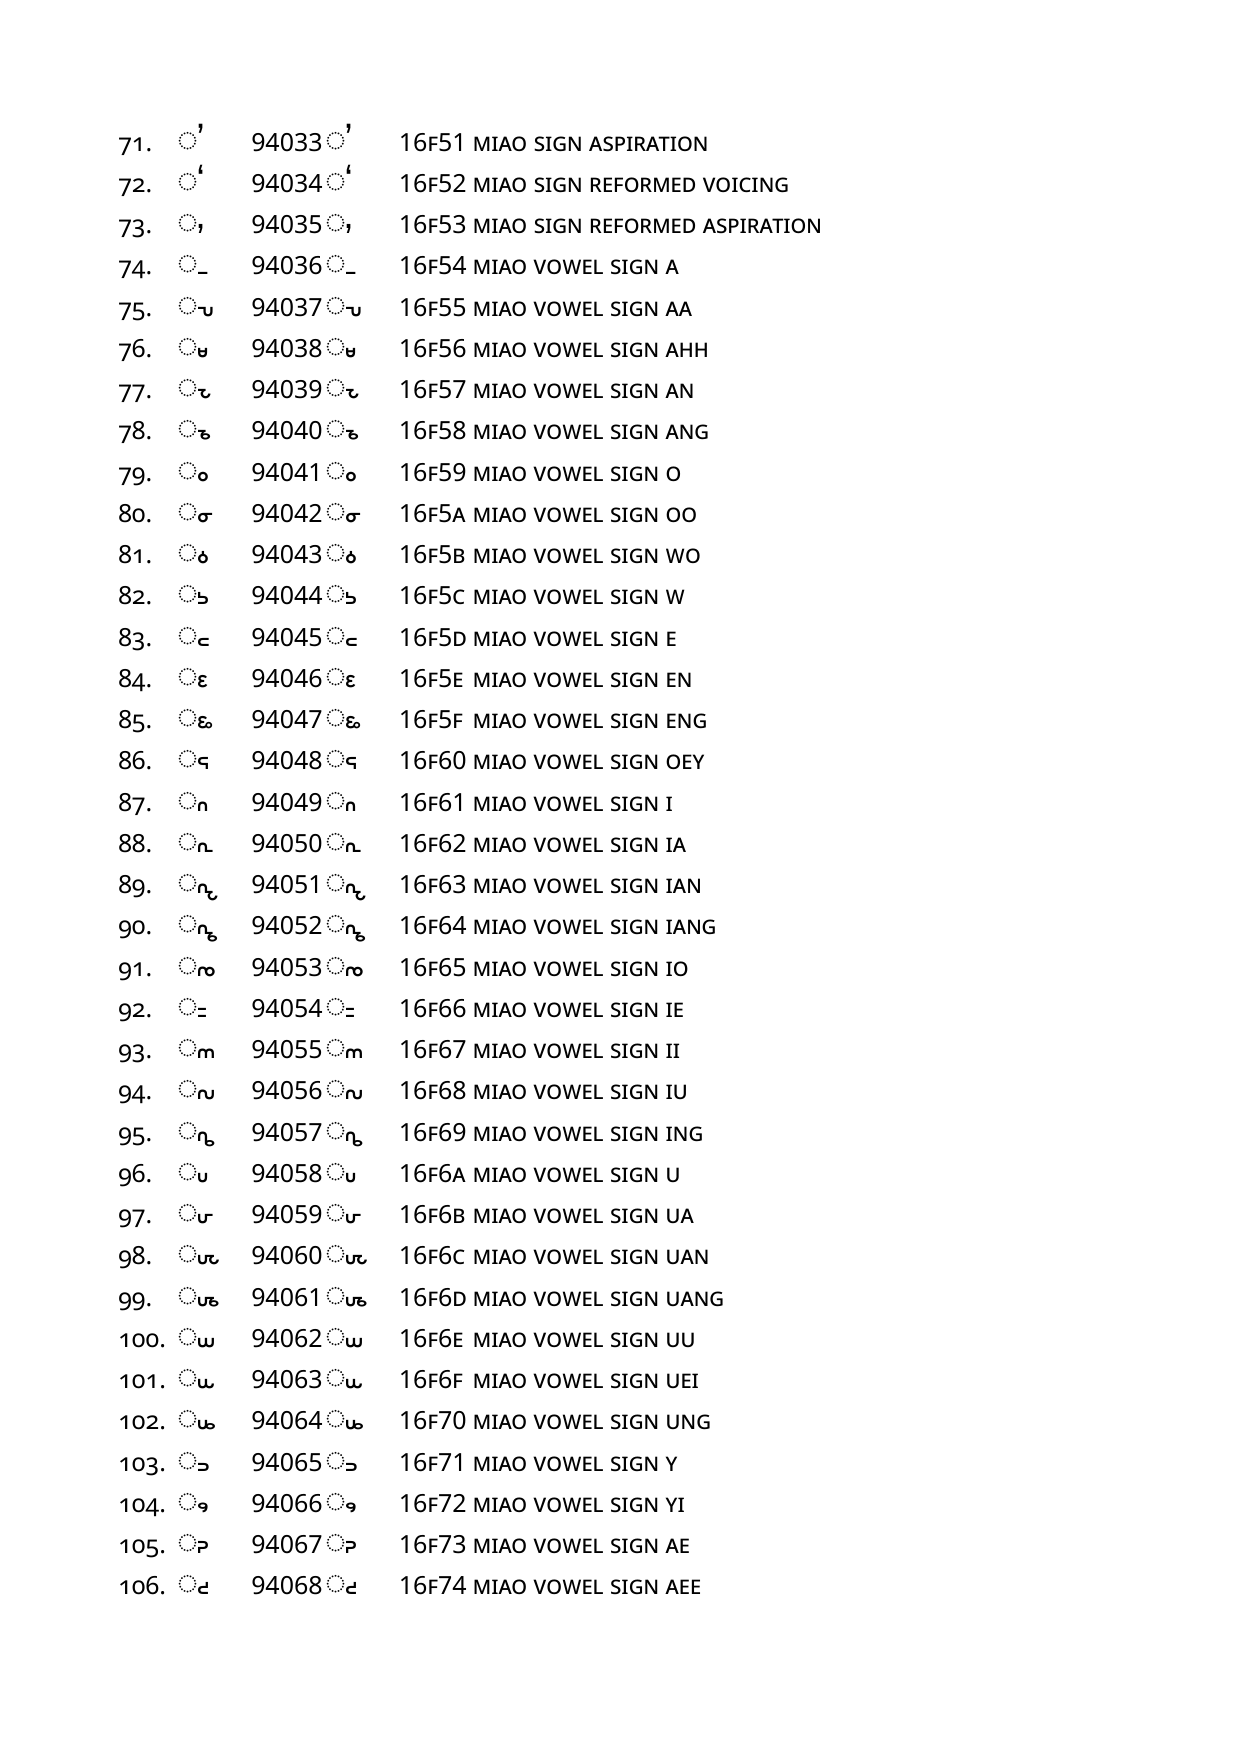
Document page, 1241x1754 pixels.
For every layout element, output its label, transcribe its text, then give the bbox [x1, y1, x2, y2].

list 𖽖 94038 𖽖 16F56 MIAO VOWEL SIGN AHH [118, 324, 1122, 366]
list 𖽬 94060 𖽬 16F6C MIAO VOWEL SIGN UAN [118, 1232, 1122, 1273]
list 𖽒 94034 𖽒 16F52 MIAO SIGN REFORMED VOICING [118, 159, 1122, 201]
list 𖽞 94046 𖽞 16F5E MIAO VOWEL SIGN EN [118, 654, 1122, 696]
list 𖽥 94053 𖽥 16F65 MIAO VOWEL SIGN IO [118, 943, 1122, 984]
list 𖽝 94045 𖽝 16F5D MIAO VOWEL SIGN E [118, 613, 1122, 654]
list 𖽲 94066 𖽲 16F72 MIAO VOWEL SIGN YI [118, 1479, 1122, 1521]
list 𖽰 94064 𖽰 16F70 MIAO VOWEL SIGN UNG [118, 1397, 1122, 1438]
list 𖽴 94068 𖽴 16F74 MIAO VOWEL SIGN AEE [118, 1562, 1122, 1603]
list 𖽑 94033 𖽑 16F51 MIAO SIGN ASPIRATION [118, 118, 1122, 159]
list 𖽫 94059 𖽫 16F6B MIAO VOWEL SIGN UA [118, 1191, 1122, 1232]
list 𖽩 94057 𖽩 16F69 MIAO VOWEL SIGN ING [118, 1108, 1122, 1149]
list 𖽧 94055 𖽧 16F67 MIAO VOWEL SIGN II [118, 1026, 1122, 1067]
list 𖽚 94042 𖽚 16F5A MIAO VOWEL SIGN OO [118, 489, 1122, 531]
list 𖽛 94043 𖽛 16F5B MIAO VOWEL SIGN WO [118, 531, 1122, 572]
list 𖽓 94035 𖽓 16F53 MIAO SIGN REFORMED ASPIRATION [118, 201, 1122, 242]
list 𖽠 94048 𖽠 16F60 MIAO VOWEL SIGN OEY [118, 737, 1122, 778]
list 𖽳 94067 𖽳 16F73 MIAO VOWEL SIGN AE [118, 1521, 1122, 1562]
list 𖽮 94062 𖽮 16F6E MIAO VOWEL SIGN UU [118, 1314, 1122, 1356]
list 𖽗 94039 𖽗 16F57 MIAO VOWEL SIGN AN [118, 366, 1122, 407]
list 𖽟 94047 𖽟 16F5F MIAO VOWEL SIGN ENG [118, 696, 1122, 737]
list 𖽜 94044 𖽜 16F5C MIAO VOWEL SIGN W [118, 572, 1122, 613]
list 𖽡 94049 𖽡 16F61 MIAO VOWEL SIGN I [118, 778, 1122, 819]
list 𖽣 94051 𖽣 16F63 MIAO VOWEL SIGN IAN [118, 861, 1122, 902]
list 𖽙 94041 𖽙 16F59 MIAO VOWEL SIGN O [118, 448, 1122, 489]
list 𖽱 94065 𖽱 16F71 MIAO VOWEL SIGN Y [118, 1438, 1122, 1479]
list 𖽕 94037 𖽕 16F55 MIAO VOWEL SIGN AA [118, 283, 1122, 324]
list 𖽘 94040 𖽘 16F58 MIAO VOWEL SIGN ANG [118, 407, 1122, 448]
list 𖽢 94050 𖽢 16F62 MIAO VOWEL SIGN IA [118, 819, 1122, 861]
list 𖽪 94058 𖽪 16F6A MIAO VOWEL SIGN U [118, 1149, 1122, 1191]
list 𖽔 94036 𖽔 16F54 MIAO VOWEL SIGN A [118, 242, 1122, 283]
list 𖽨 94056 𖽨 16F68 MIAO VOWEL SIGN IU [118, 1067, 1122, 1108]
list 𖽤 94052 𖽤 16F64 MIAO VOWEL SIGN IANG [118, 902, 1122, 943]
list 𖽦 94054 𖽦 16F66 MIAO VOWEL SIGN IE [118, 984, 1122, 1026]
list 𖽯 94063 𖽯 16F6F MIAO VOWEL SIGN UEI [118, 1356, 1122, 1397]
list 𖽭 94061 𖽭 16F6D MIAO VOWEL SIGN UANG [118, 1273, 1122, 1314]
